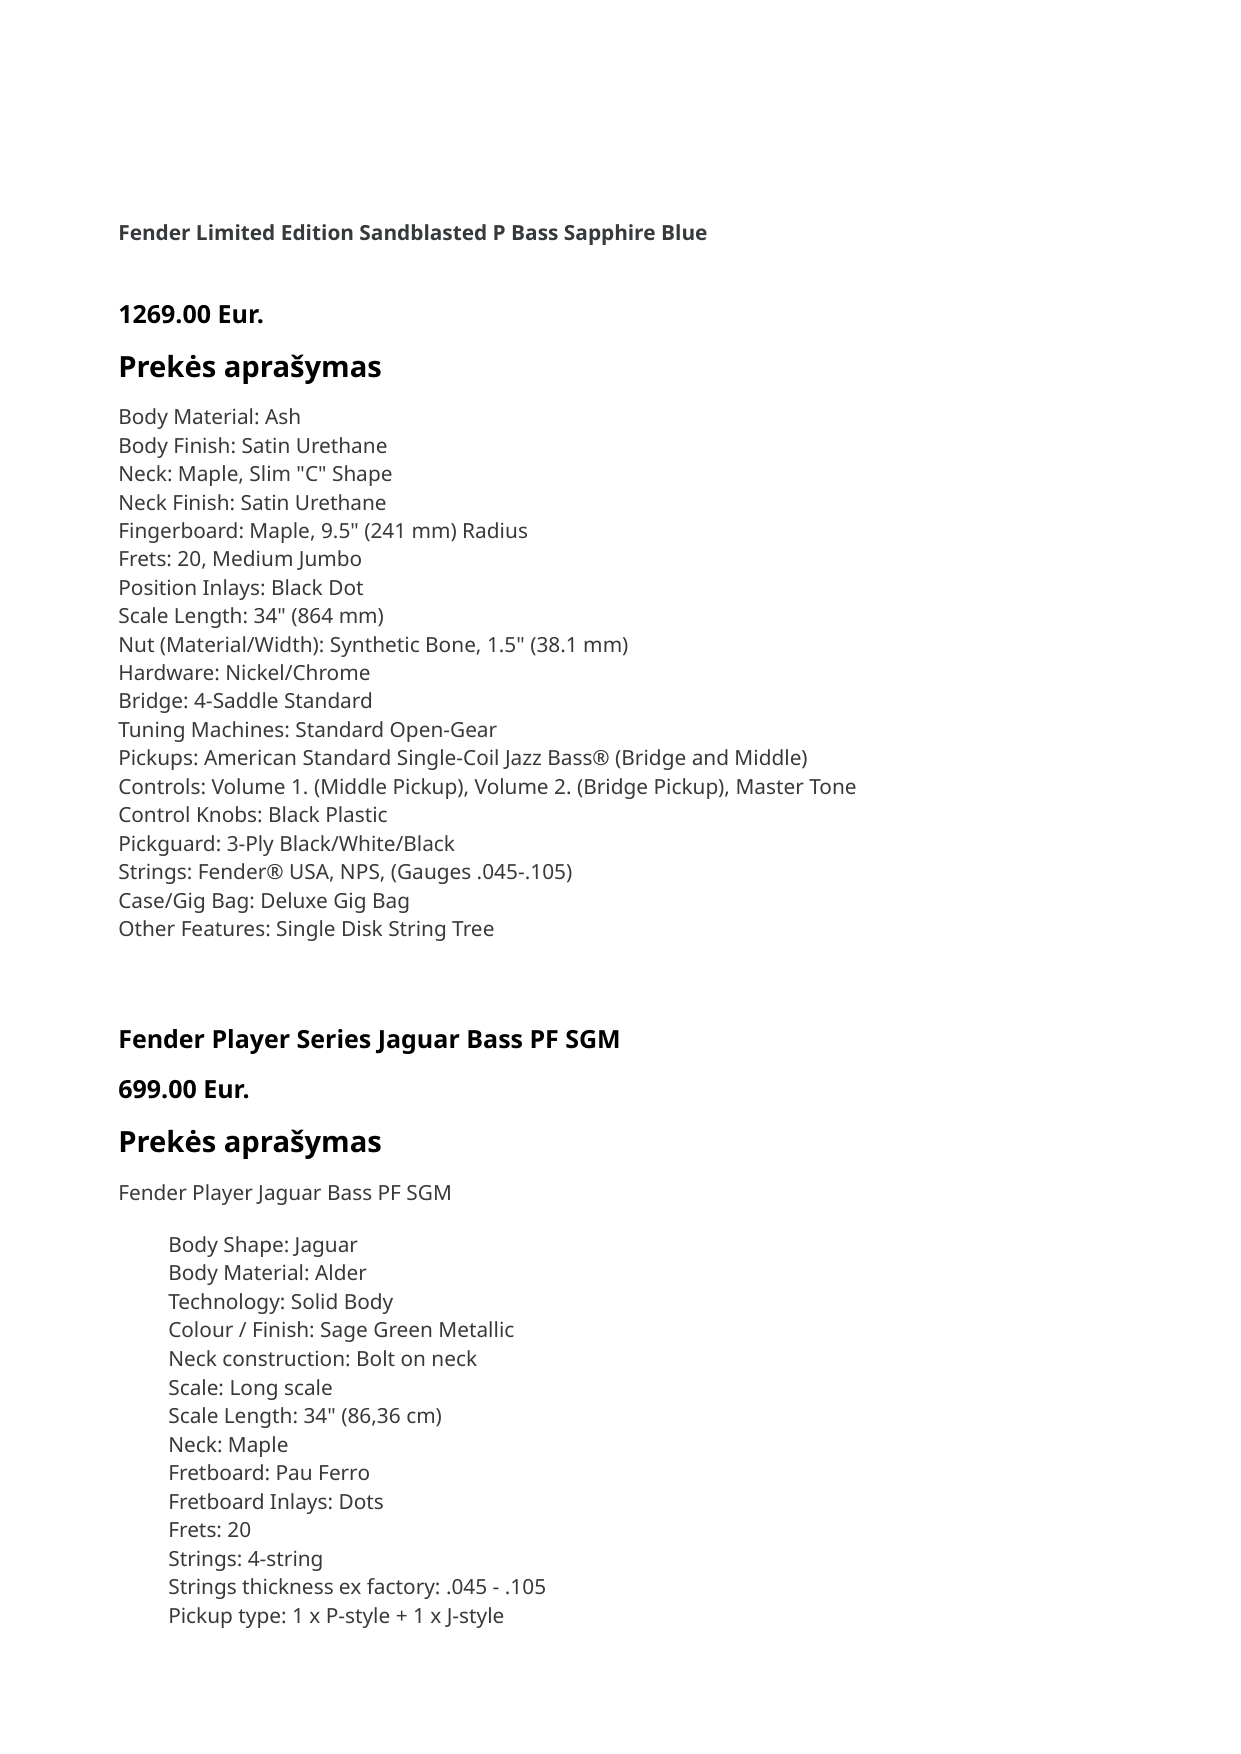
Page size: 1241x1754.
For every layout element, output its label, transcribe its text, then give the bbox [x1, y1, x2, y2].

text Pickup type: 1 x P-style + 1 x J-style [118, 1601, 1122, 1629]
text Neck: Maple, Slim "C" Shape [118, 459, 1122, 488]
text Case/Gig Bag: Deluxe Gig Bag [118, 886, 1122, 914]
text Strings: 4-string [118, 1544, 1122, 1572]
text Fender Limited Edition Sandblasted P Bass Sapphire Blue [118, 218, 1122, 246]
text Fretboard Inlays: Dots [118, 1487, 1122, 1515]
text Position Inlays: Black Dot [118, 573, 1122, 601]
text Scale Length: 34" (86,36 cm) [118, 1401, 1122, 1430]
text 699.00 Eur. [118, 1072, 1122, 1106]
text Scale Length: 34" (864 mm) [118, 601, 1122, 630]
text Technology: Solid Body [118, 1287, 1122, 1316]
text Bridge: 4-Saddle Standard [118, 687, 1122, 715]
text Neck Finish: Satin Urethane [118, 488, 1122, 516]
text Fretboard: Pau Ferro [118, 1458, 1122, 1487]
text Pickguard: 3-Ply Black/White/Black [118, 829, 1122, 857]
subtitle Prekės aprašymas [118, 346, 1122, 386]
text Fender Player Jaguar Bass PF SGM [118, 1178, 1122, 1206]
text 1269.00 Eur. [118, 296, 1122, 330]
text Control Knobs: Black Plastic [118, 800, 1122, 829]
text Nut (Material/Width): Synthetic Bone, 1.5" (38.1 mm) [118, 630, 1122, 658]
text Neck construction: Bolt on neck [118, 1344, 1122, 1373]
text Frets: 20, Medium Jumbo [118, 544, 1122, 573]
text Body Material: Alder [118, 1258, 1122, 1287]
text Hardware: Nickel/Chrome [118, 658, 1122, 687]
text Pickups: American Standard Single-Coil Jazz Bass® (Bridge and Middle) [118, 743, 1122, 772]
text Colour / Finish: Sage Green Metallic [118, 1316, 1122, 1344]
text Strings thickness ex factory: .045 - .105 [118, 1572, 1122, 1601]
text Controls: Volume 1. (Middle Pickup), Volume 2. (Bridge Pickup), Master Tone [118, 772, 1122, 800]
text Scale: Long scale [118, 1373, 1122, 1401]
text Body Finish: Satin Urethane [118, 431, 1122, 459]
text Tuning Machines: Standard Open-Gear [118, 715, 1122, 743]
text Fingerboard: Maple, 9.5" (241 mm) Radius [118, 516, 1122, 544]
text Strings: Fender® USA, NPS, (Gauges .045-.105) [118, 857, 1122, 886]
text Body Material: Ash [118, 402, 1122, 431]
text Other Features: Single Disk String Tree [118, 914, 1122, 943]
text Frets: 20 [118, 1515, 1122, 1544]
text Body Shape: Jaguar [118, 1230, 1122, 1258]
subtitle Prekės aprašymas [118, 1122, 1122, 1161]
text Neck: Maple [118, 1430, 1122, 1458]
text Fender Player Series Jaguar Bass PF SGM [118, 1022, 1122, 1056]
